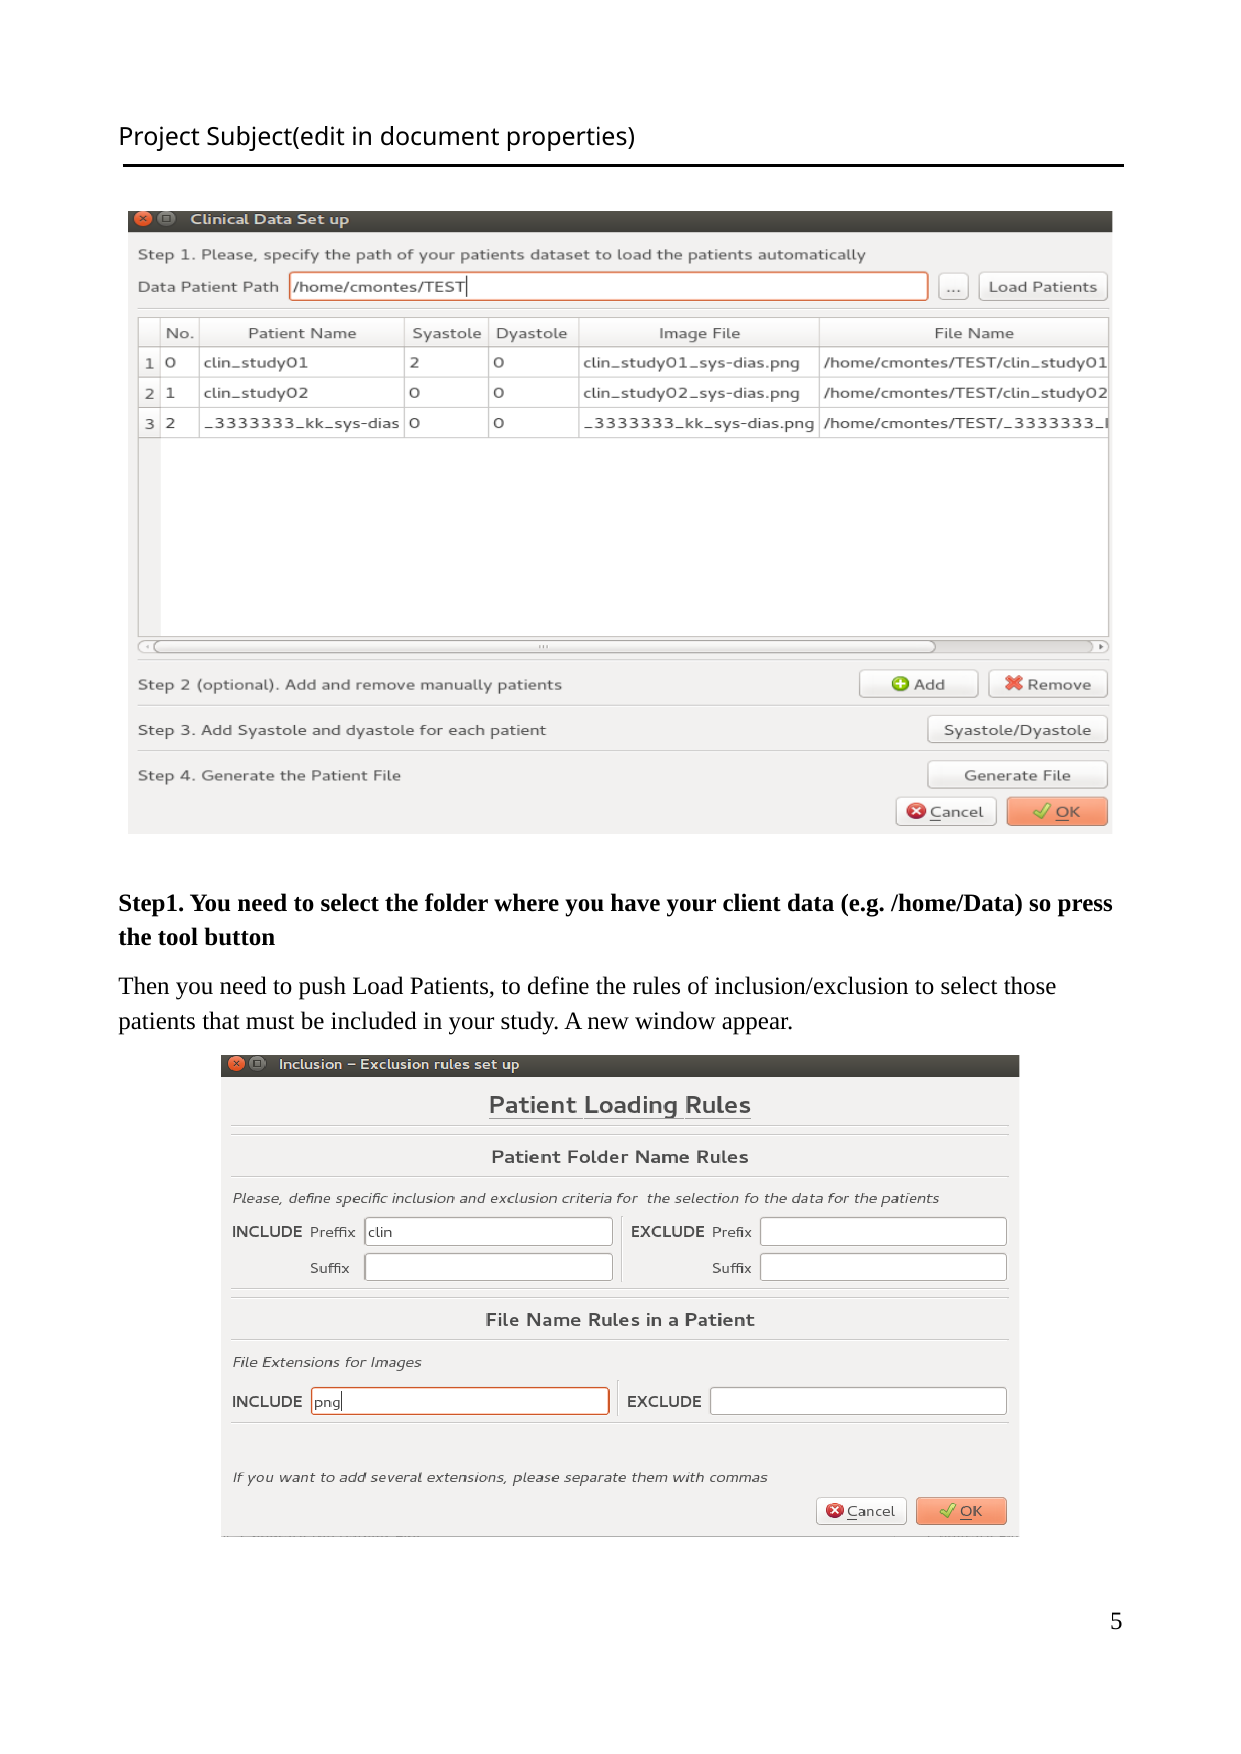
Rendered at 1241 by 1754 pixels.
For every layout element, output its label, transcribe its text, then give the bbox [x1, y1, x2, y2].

text Then you need to push Load Patients, to define the rules of inclusion/exclusion to select those patients that must be included in your study. A new window appear. [118, 971, 1122, 1035]
picture [221, 1055, 1020, 1537]
text Step1. You need to select the folder where you have your client data (e.g. /home/Data) so press the tool button [118, 888, 1122, 951]
picture [128, 211, 1113, 834]
